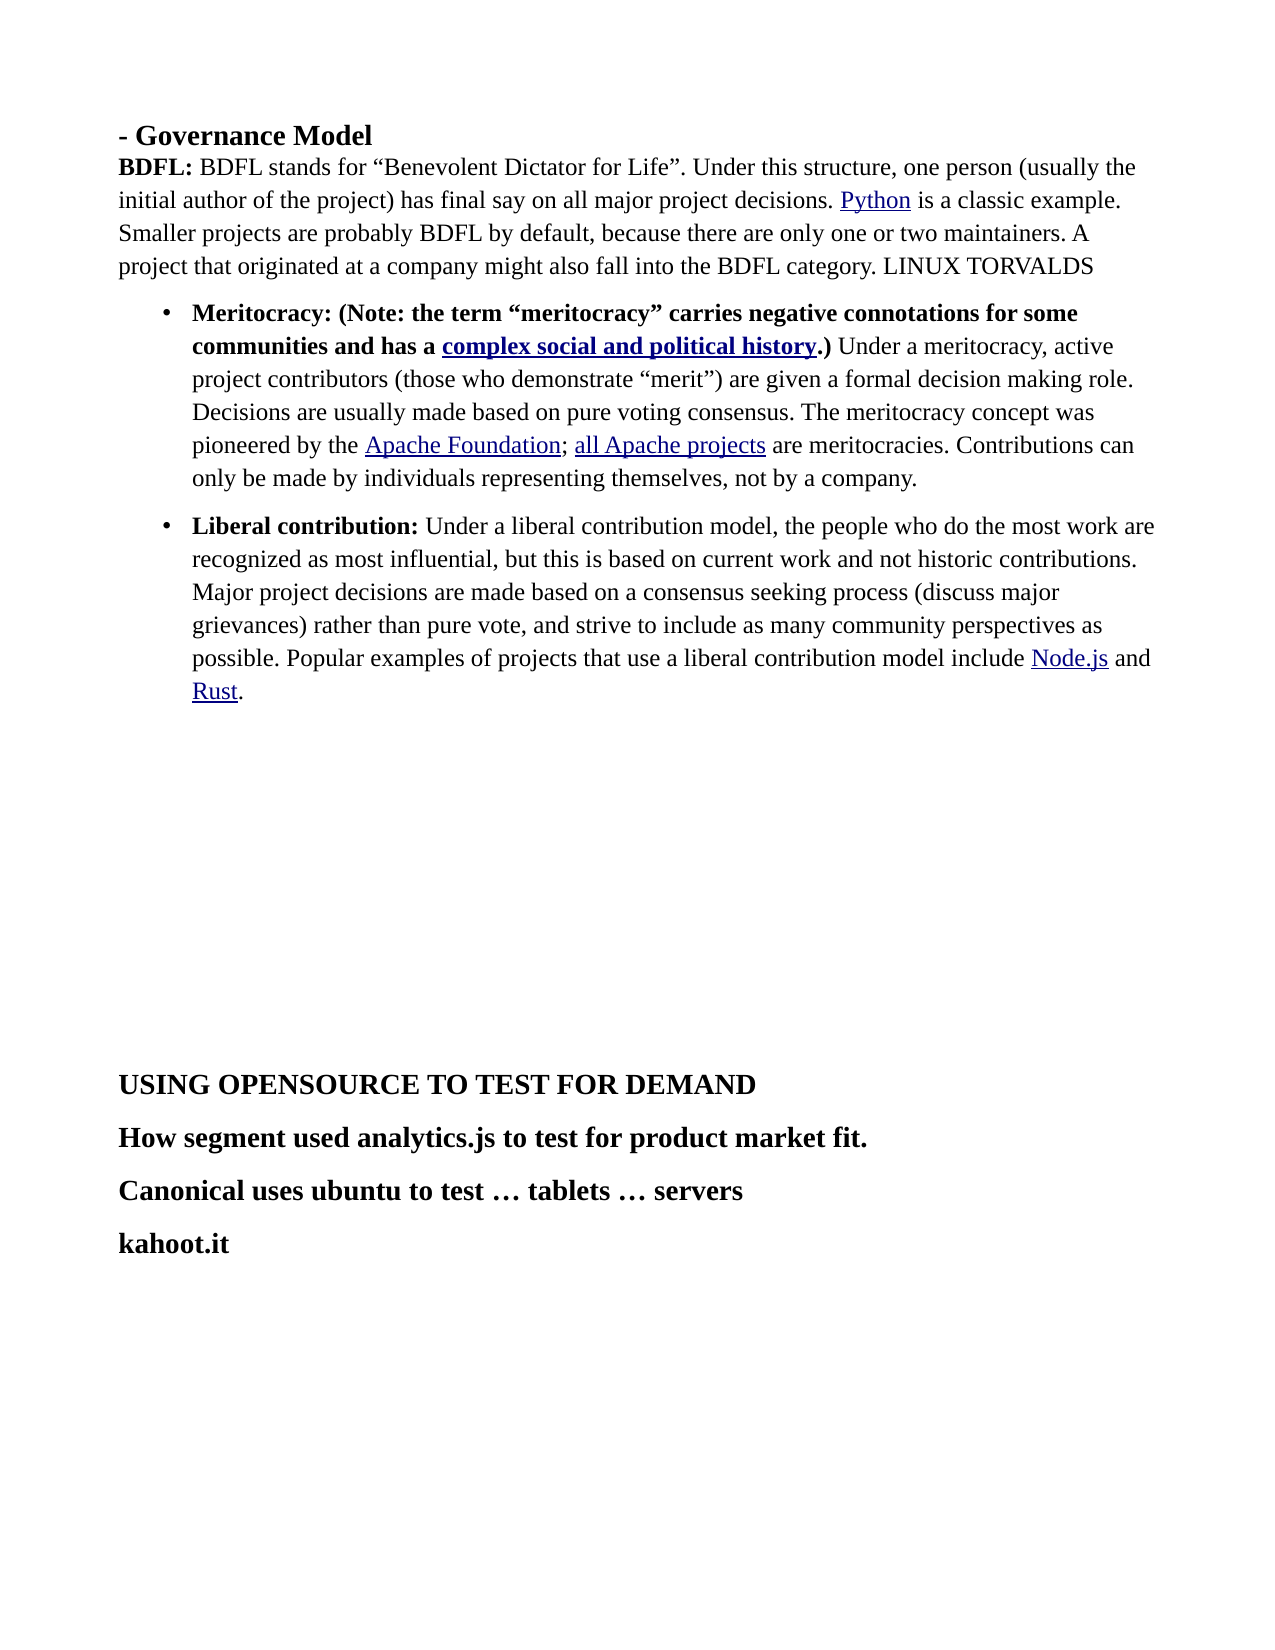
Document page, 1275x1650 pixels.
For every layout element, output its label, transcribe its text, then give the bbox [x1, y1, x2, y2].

list Liberal contribution: Under a liberal contribution model, the people who do the most work are recognized as most influential, but this is based on current work and not historic contributions. Major project decisions are made based on a consensus seeking process (discuss major grievances) rather than pure vote, and strive to include as many community perspectives as possible. Popular examples of projects that use a liberal contribution model include Node.js and Rust. [162, 511, 1157, 705]
list Meritocracy: (Note: the term “meritocracy” carries negative connotations for some communities and has a complex social and political history.) Under a meritocracy, active project contributors (those who demonstrate “merit”) are given a formal decision making role. Decisions are usually made based on pure voting consensus. The meritocracy concept was pioneered by the Apache Foundation; all Apache projects are meritocracies. Contributions can only be made by individuals representing themselves, not by a company. [162, 298, 1157, 492]
text USING OPENSOURCE TO TEST FOR DEMAND [118, 1067, 1157, 1100]
text BDFL: BDFL stands for “Benevolent Dictator for Life”. Under this structure, one person (usually the initial author of the project) has final say on all major project decisions. Python is a classic example. Smaller projects are probably BDFL by default, because there are only one or two maintainers. A project that originated at a company might also fall into the BDFL category. LINUX TORVALDS [118, 152, 1157, 279]
text kahoot.it [118, 1226, 1157, 1260]
text - Governance Model [118, 118, 1157, 152]
text How segment used analytics.js to test for product market fit. [118, 1120, 1157, 1153]
text Canonical uses ubuntu to test … tablets … servers [118, 1173, 1157, 1207]
